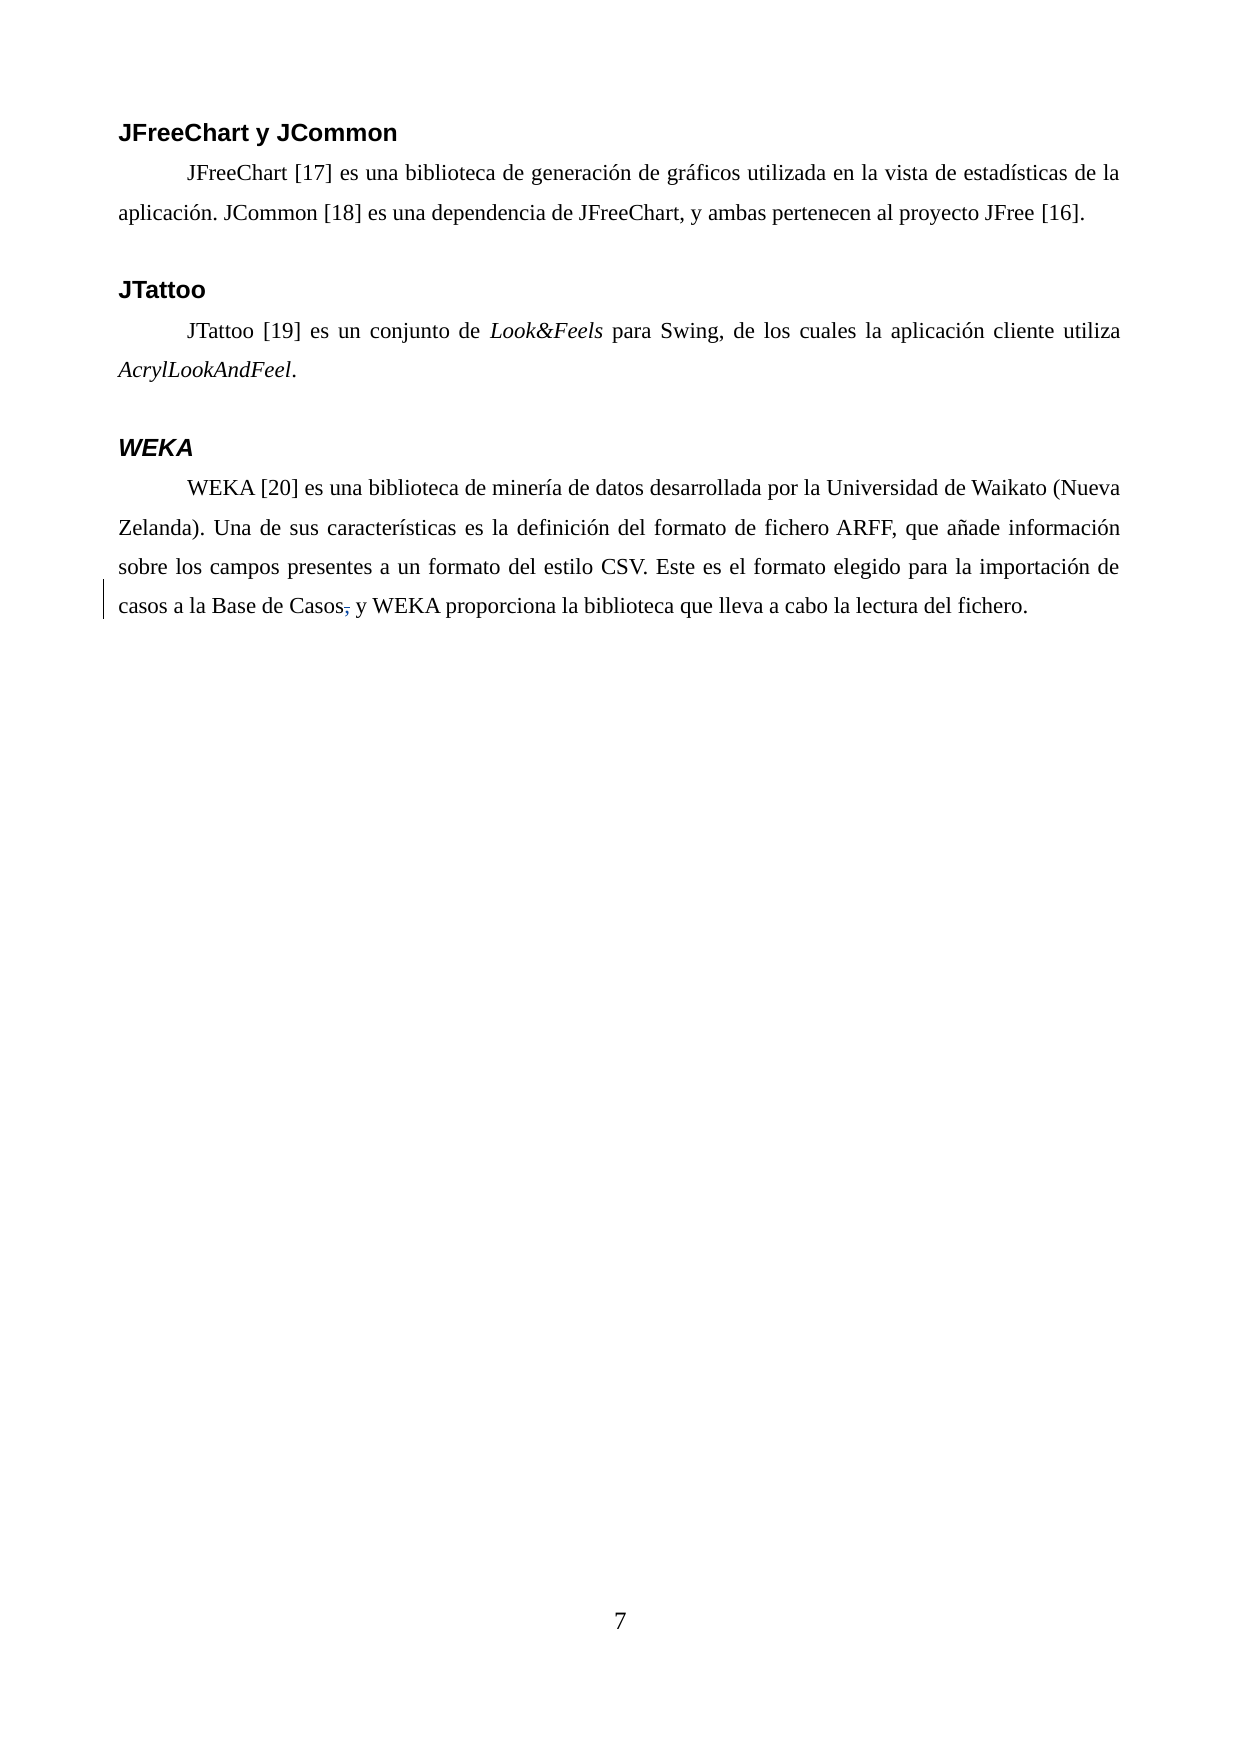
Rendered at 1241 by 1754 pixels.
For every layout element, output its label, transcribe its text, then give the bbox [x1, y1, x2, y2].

text JTattoo [19] es un conjunto de Look&Feels para Swing, de los cuales la aplicación cliente utiliza AcrylLookAndFeel. [118, 317, 1122, 382]
subtitle JTattoo [118, 276, 1122, 304]
subtitle JFreeChart y JCommon [118, 118, 1122, 147]
text WEKA [20] es una biblioteca de minería de datos desarrollada por la Universidad de Waikato (Nueva Zelanda). Una de sus características es la definición del formato de fichero ARFF, que añade información sobre los campos presentes a un formato del estilo CSV. Este es el formato elegido para la importación de casos a la Base de Casos y WEKA proporciona la biblioteca que lleva a cabo la lectura del fichero. [118, 474, 1122, 619]
text JFreeChart [17] es una biblioteca de generación de gráficos utilizada en la vista de estadísticas de la aplicación. JCommon [18] es una dependencia de JFreeChart, y ambas pertenecen al proyecto JFree [16]. [118, 159, 1122, 225]
subtitle WEKA [118, 433, 1122, 462]
